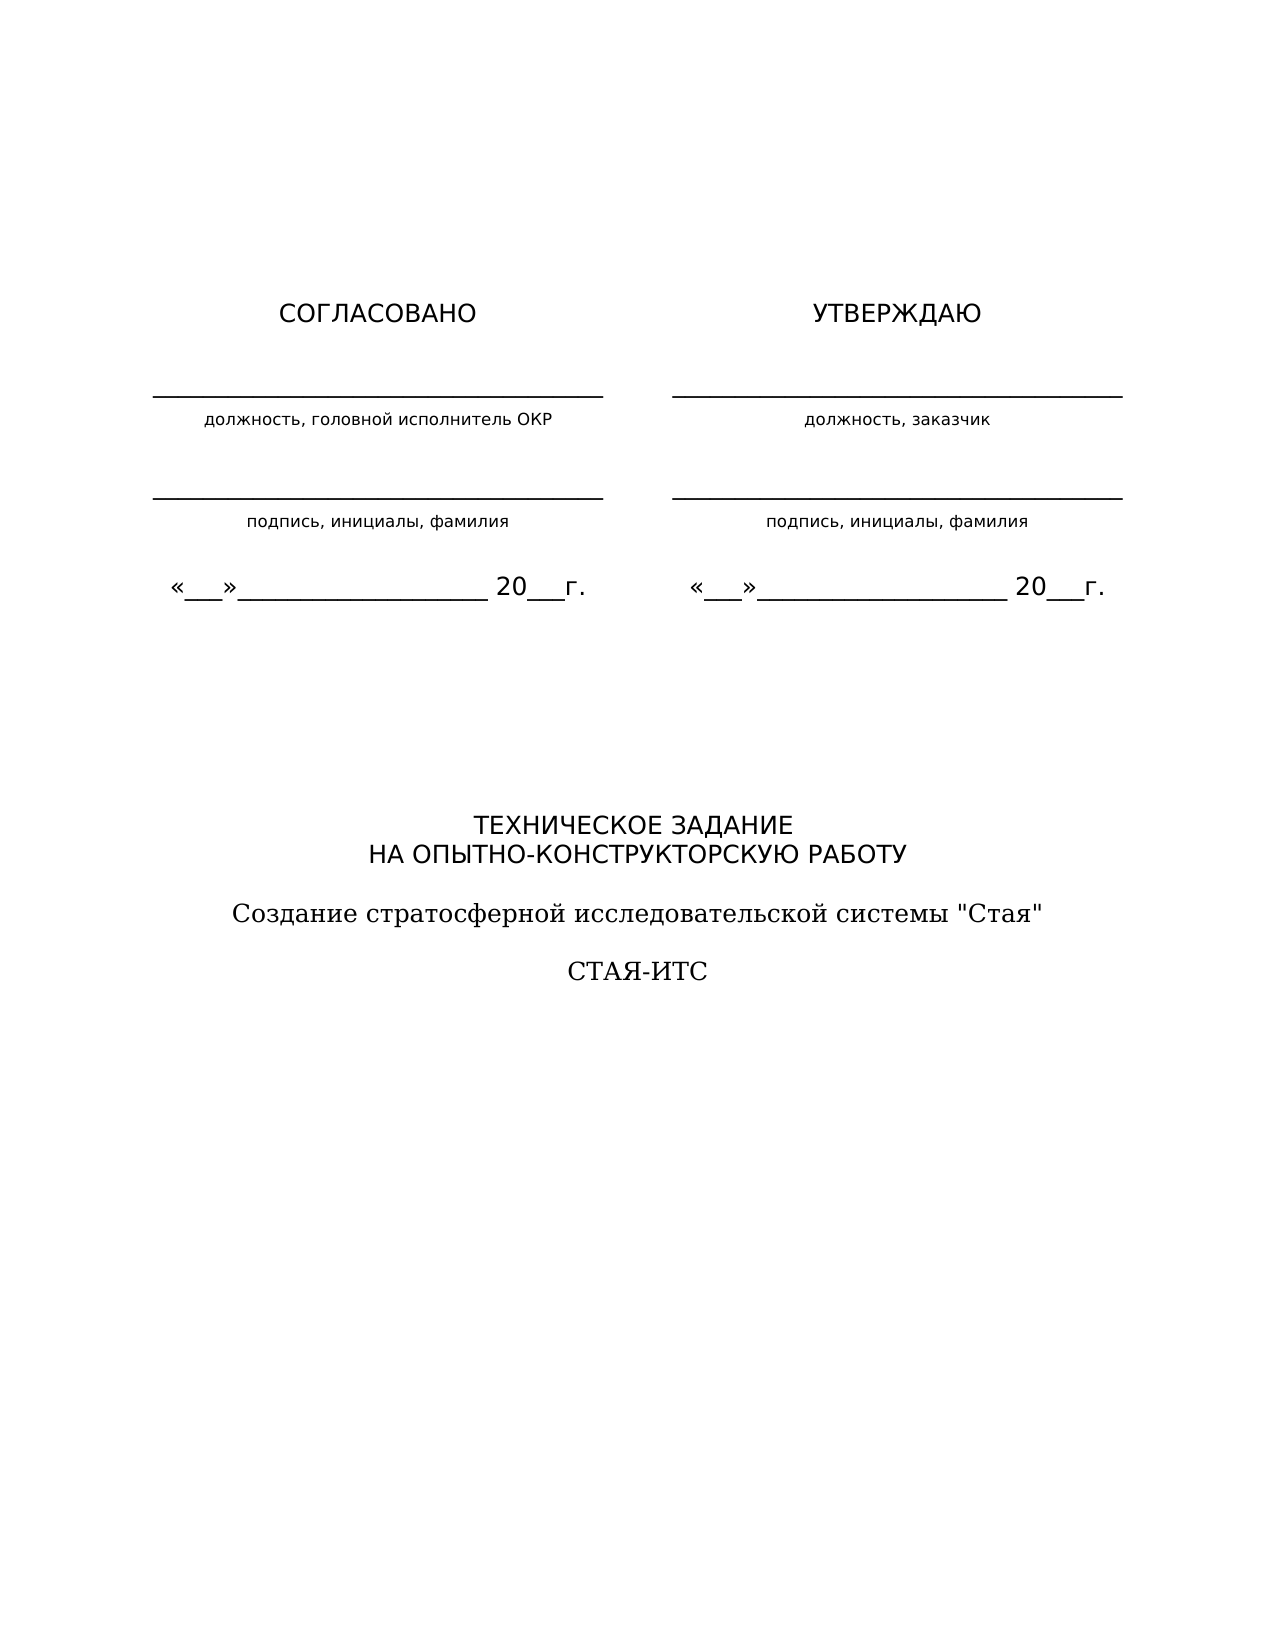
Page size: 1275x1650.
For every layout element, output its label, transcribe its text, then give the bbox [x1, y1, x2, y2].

table_cell ____________________________________ [638, 334, 1157, 404]
table_cell ____________________________________ [638, 435, 1157, 506]
table_cell «___»____________________ 20___г. [118, 537, 637, 607]
table_header СОГЛАСОВАНО [118, 293, 637, 334]
table_cell подпись, инициалы, фамилия [118, 506, 637, 537]
table_cell «___»____________________ 20___г. [638, 537, 1157, 607]
table_cell подпись, инициалы, фамилия [638, 506, 1157, 537]
text ТЕХНИЧЕСКОЕ ЗАДАНИЕ НА ОПЫТНО-КОНСТРУКТОРСКУЮ РАБОТУ [118, 811, 1157, 870]
table_cell должность, заказчик [638, 404, 1157, 435]
table_header УТВЕРЖДАЮ [638, 293, 1157, 334]
table_cell ____________________________________ [118, 435, 637, 506]
table_cell должность, головной исполнитель ОКР [118, 404, 637, 435]
table_cell ____________________________________ [118, 334, 637, 404]
text Создание стратосферной исследовательской системы "Стая" [118, 899, 1157, 928]
text СТАЯ-ИТС [118, 957, 1157, 986]
